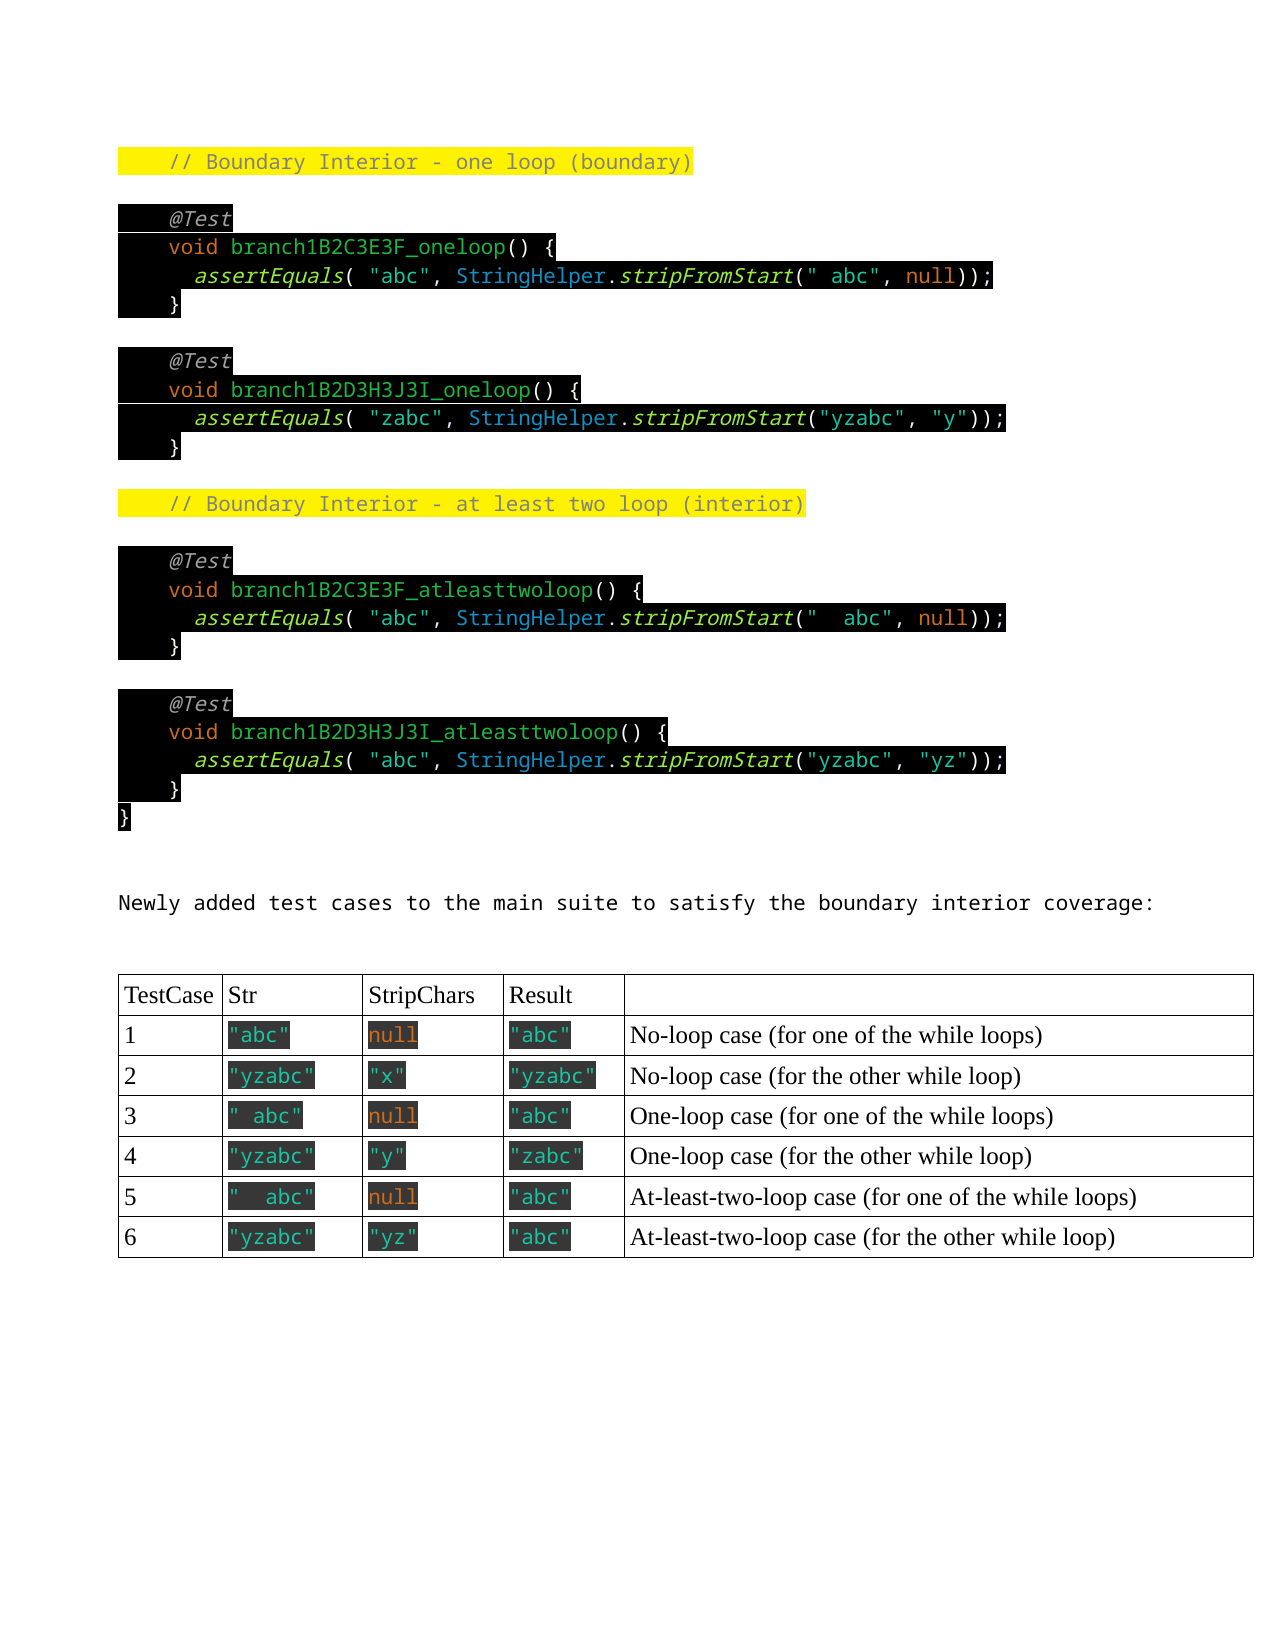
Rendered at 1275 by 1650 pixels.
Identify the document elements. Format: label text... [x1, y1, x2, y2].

table_cell 5 [119, 1177, 222, 1216]
text // Boundary Interior - one loop (boundary) [118, 147, 1157, 175]
table_header TestCase [119, 975, 222, 1015]
table_cell null [363, 1096, 503, 1136]
text // Boundary Interior - at least two loop (interior) [118, 489, 1157, 517]
table_cell "zabc" [504, 1137, 624, 1176]
text } [118, 432, 1157, 460]
table_cell "abc" [504, 1177, 624, 1216]
table_cell "x" [363, 1056, 503, 1095]
text void branch1B2C3E3F_atleasttwoloop() { [118, 575, 1157, 603]
table_cell 4 [119, 1137, 222, 1176]
text @Test [118, 347, 1157, 375]
text assertEquals( "abc", StringHelper.stripFromStart(" abc", null)); [118, 261, 1157, 289]
table_cell "abc" [504, 1016, 624, 1055]
table_cell "abc" [504, 1096, 624, 1136]
table_cell " abc" [223, 1096, 362, 1136]
text void branch1B2D3H3J3I_atleasttwoloop() { [118, 717, 1157, 746]
text void branch1B2C3E3F_oneloop() { [118, 232, 1157, 261]
text @Test [118, 204, 1157, 232]
table_cell 3 [119, 1096, 222, 1136]
table_cell At-least-two-loop case (for one of the while loops) [625, 1177, 1253, 1216]
text assertEquals( "abc", StringHelper.stripFromStart(" abc", null)); [118, 603, 1157, 632]
table_cell One-loop case (for one of the while loops) [625, 1096, 1253, 1136]
text assertEquals( "zabc", StringHelper.stripFromStart("yzabc", "y")); [118, 403, 1157, 432]
text } [118, 289, 1157, 318]
table_cell At-least-two-loop case (for the other while loop) [625, 1217, 1253, 1257]
table_cell "yz" [363, 1217, 503, 1257]
table_cell null [363, 1016, 503, 1055]
table_cell No-loop case (for the other while loop) [625, 1056, 1253, 1095]
table_header StripChars [363, 975, 503, 1015]
table_cell null [363, 1177, 503, 1216]
table_cell 1 [119, 1016, 222, 1055]
table_cell No-loop case (for one of the while loops) [625, 1016, 1253, 1055]
text Newly added test cases to the main suite to satisfy the boundary interior coverage: [118, 888, 1157, 917]
text } [118, 632, 1157, 660]
table_header Result [504, 975, 624, 1015]
table_cell "abc" [223, 1016, 362, 1055]
table_header Str [223, 975, 362, 1015]
text } [118, 774, 1157, 802]
table_cell 2 [119, 1056, 222, 1095]
table_cell "abc" [504, 1217, 624, 1257]
table_cell "y" [363, 1137, 503, 1176]
table_cell "yzabc" [223, 1217, 362, 1257]
table_cell "yzabc" [223, 1056, 362, 1095]
text @Test [118, 689, 1157, 717]
text @Test [118, 546, 1157, 575]
table_cell " abc" [223, 1177, 362, 1216]
table_cell One-loop case (for the other while loop) [625, 1137, 1253, 1176]
table_cell 6 [119, 1217, 222, 1257]
table_cell "yzabc" [223, 1137, 362, 1176]
text } [118, 802, 1157, 831]
text assertEquals( "abc", StringHelper.stripFromStart("yzabc", "yz")); [118, 746, 1157, 774]
table_header [625, 975, 1253, 1015]
table_cell "yzabc" [504, 1056, 624, 1095]
text void branch1B2D3H3J3I_oneloop() { [118, 375, 1157, 403]
